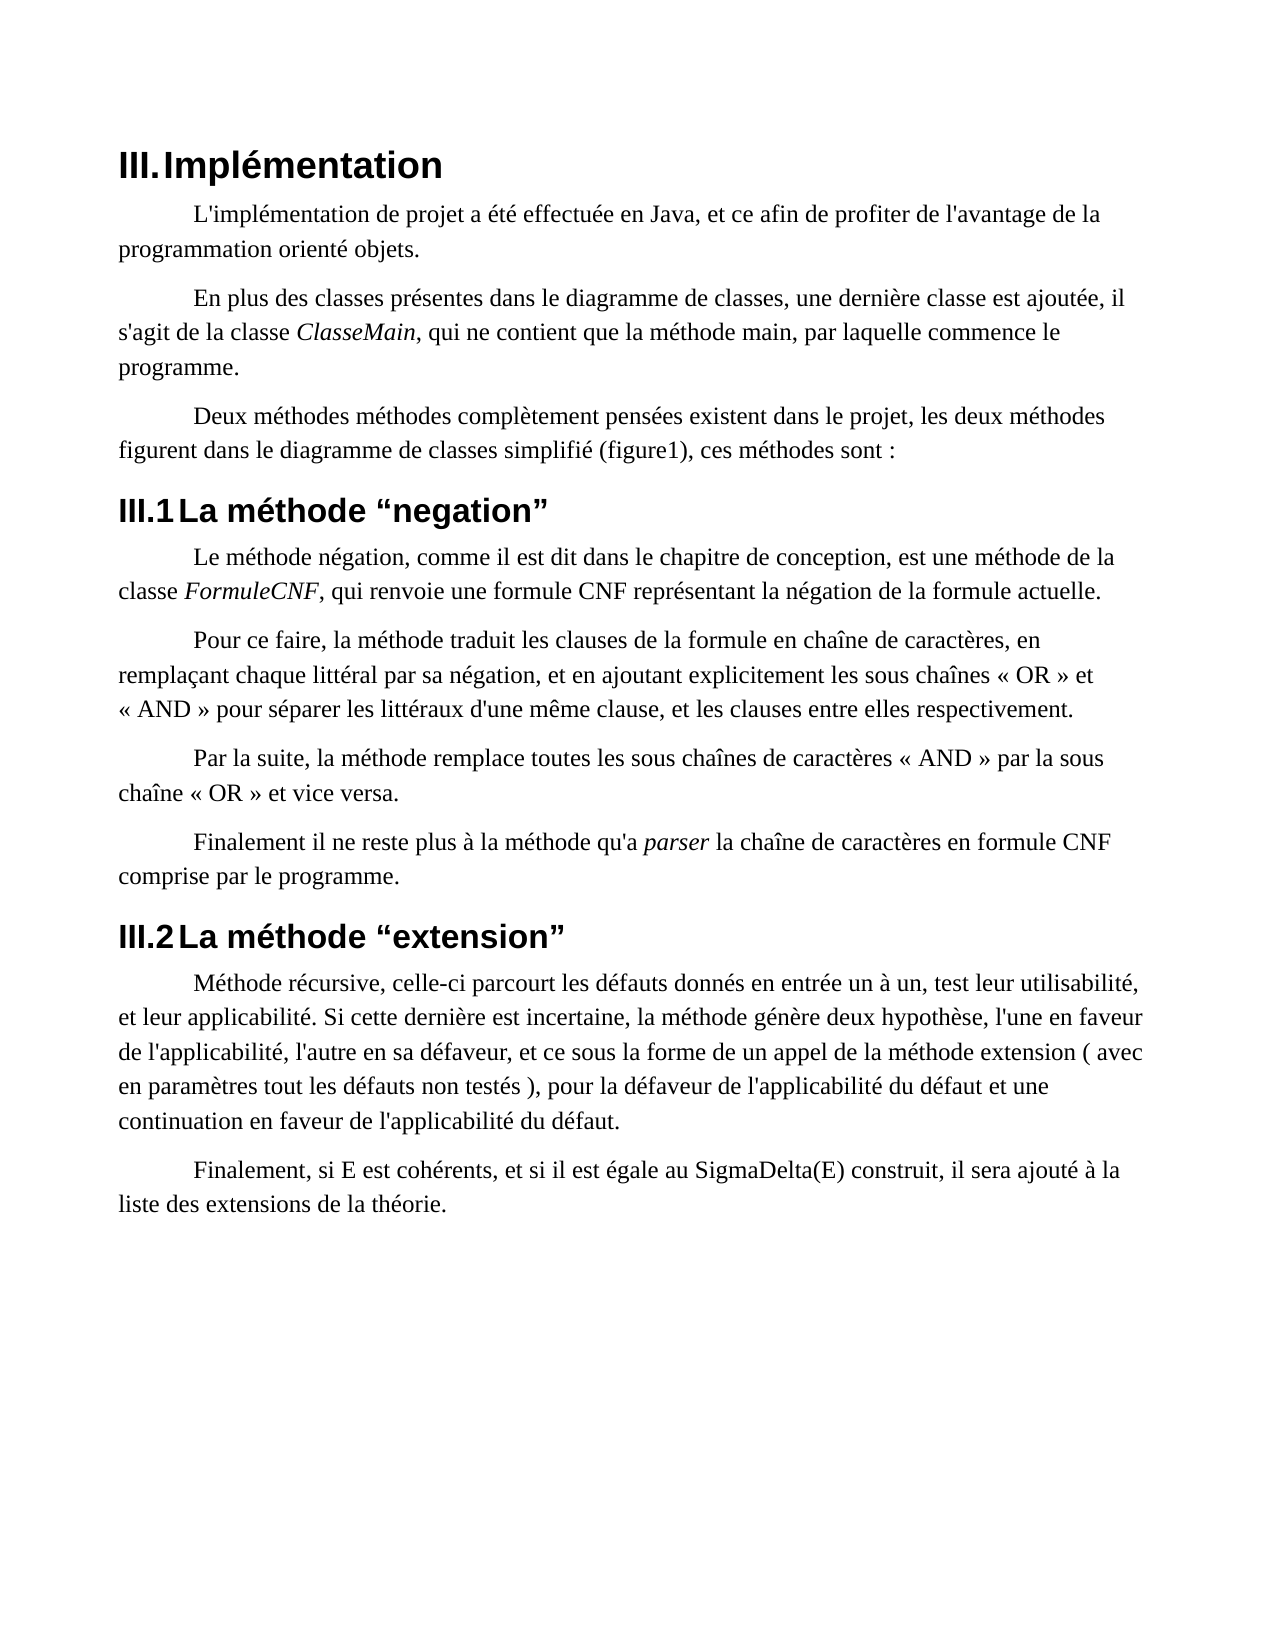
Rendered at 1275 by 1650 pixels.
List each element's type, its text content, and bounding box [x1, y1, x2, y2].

text Méthode récursive, celle-ci parcourt les défauts donnés en entrée un à un, test leur utilisabilité, et leur applicabilité. Si cette dernière est incertaine, la méthode génère deux hypothèse, l'une en faveur de l'applicabilité, l'autre en sa défaveur, et ce sous la forme de un appel de la méthode extension ( avec en paramètres tout les défauts non testés ), pour la défaveur de l'applicabilité du défaut et une continuation en faveur de l'applicabilité du défaut. [118, 968, 1157, 1134]
text Le méthode négation, comme il est dit dans le chapitre de conception, est une méthode de la classe FormuleCNF, qui renvoie une formule CNF représentant la négation de la formule actuelle. [118, 542, 1157, 605]
text Pour ce faire, la méthode traduit les clauses de la formule en chaîne de caractères, en remplaçant chaque littéral par sa négation, et en ajoutant explicitement les sous chaînes « OR » et « AND » pour séparer les littéraux d'une même clause, et les clauses entre elles respectivement. [118, 625, 1157, 723]
subtitle Implémentation [118, 143, 1157, 187]
text Finalement, si E est cohérents, et si il est égale au SigmaDelta(E) construit, il sera ajouté à la liste des extensions de la théorie. [118, 1155, 1157, 1218]
subtitle La méthode “negation” [118, 491, 1157, 529]
text Finalement il ne reste plus à la méthode qu'a parser la chaîne de caractères en formule CNF comprise par le programme. [118, 827, 1157, 890]
subtitle La méthode “extension” [118, 917, 1157, 955]
text L'implémentation de projet a été effectuée en Java, et ce afin de profiter de l'avantage de la programmation orienté objets. [118, 199, 1157, 262]
text Par la suite, la méthode remplace toutes les sous chaînes de caractères « AND » par la sous chaîne « OR » et vice versa. [118, 743, 1157, 807]
text En plus des classes présentes dans le diagramme de classes, une dernière classe est ajoutée, il s'agit de la classe ClasseMain, qui ne contient que la méthode main, par laquelle commence le programme. [118, 283, 1157, 381]
text Deux méthodes méthodes complètement pensées existent dans le projet, les deux méthodes figurent dans le diagramme de classes simplifié (figure1), ces méthodes sont : [118, 401, 1157, 464]
